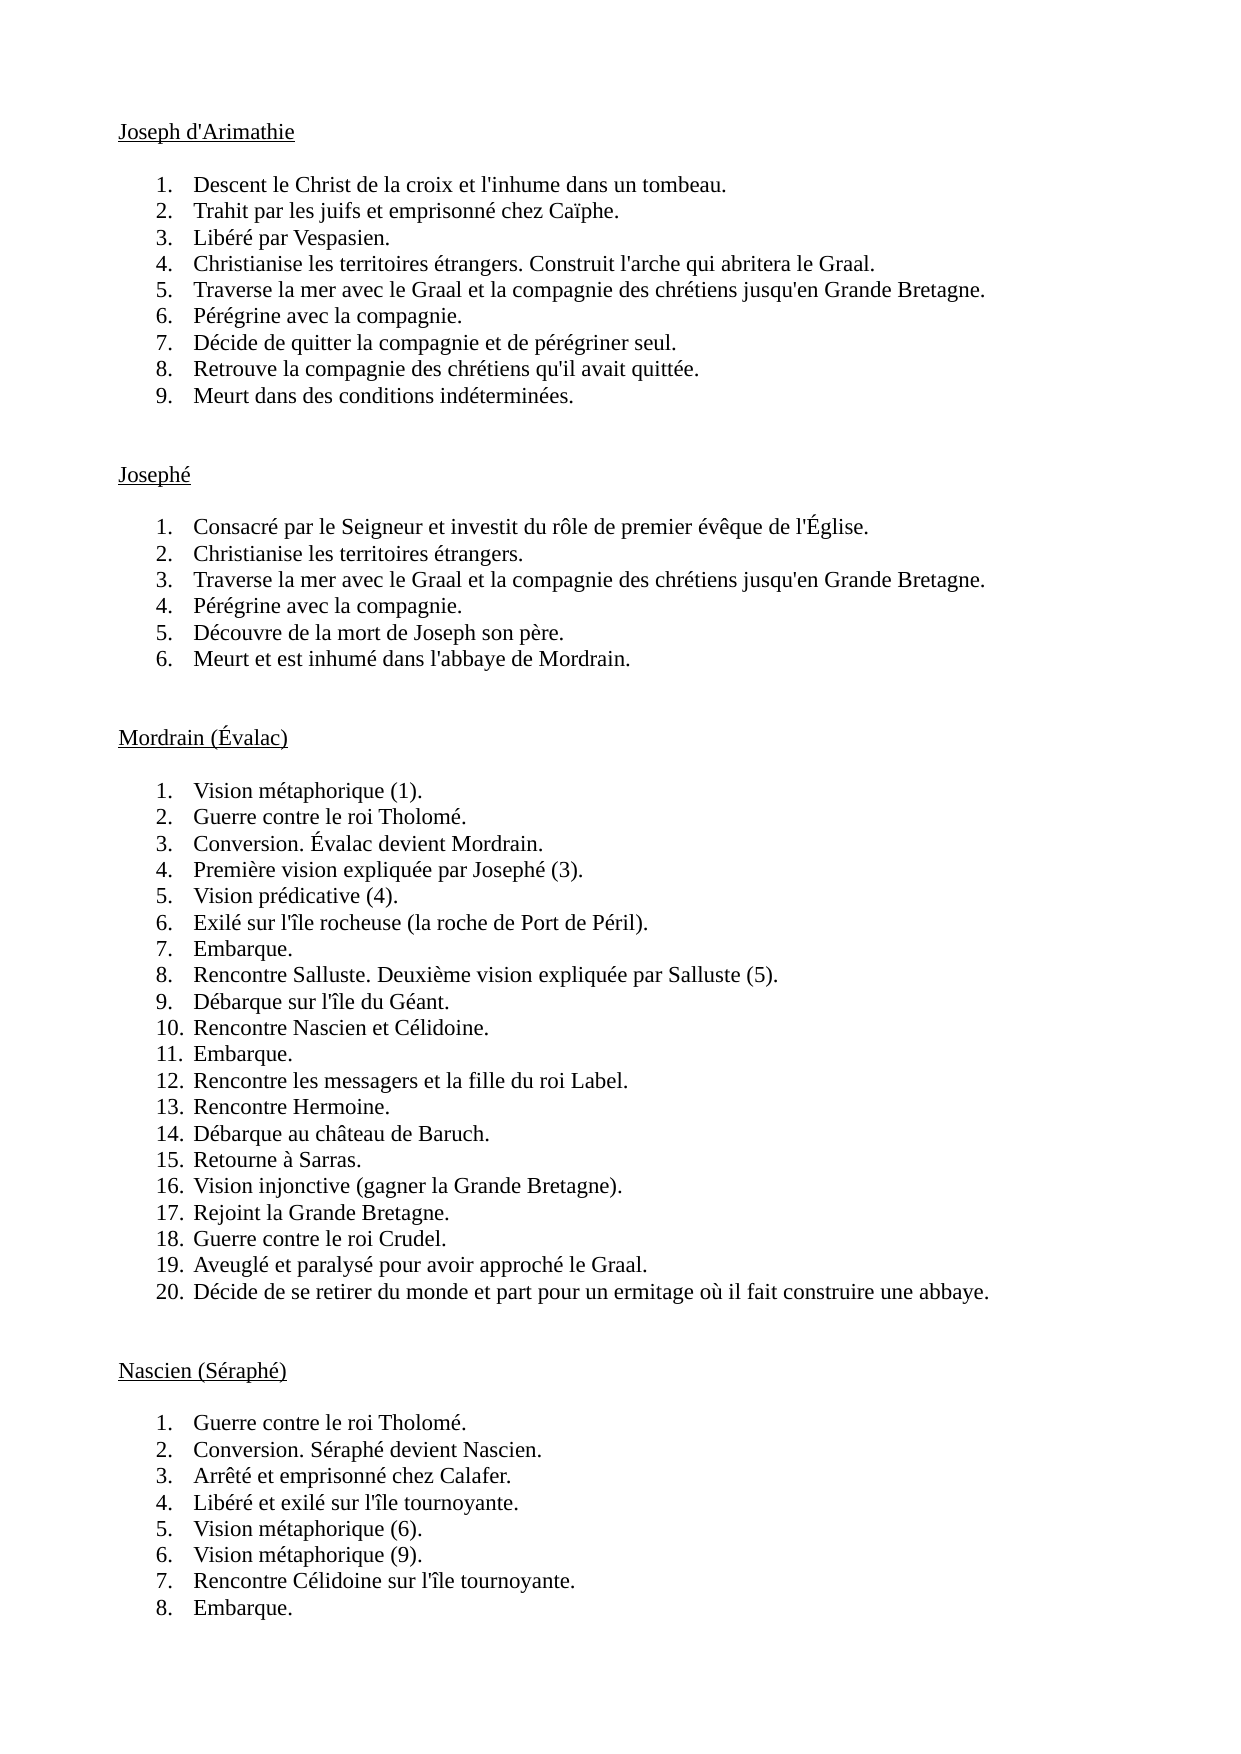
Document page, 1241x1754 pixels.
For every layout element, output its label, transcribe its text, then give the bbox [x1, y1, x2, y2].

text Josephé [118, 461, 1122, 487]
list Consacré par le Seigneur et investit du rôle de premier évêque de l'Église. [156, 513, 1122, 540]
list Conversion. Séraphé devient Nascien. [156, 1436, 1122, 1462]
list Retourne à Sarras. [156, 1146, 1122, 1172]
list Meurt dans des conditions indéterminées. [156, 382, 1122, 408]
list Vision prédicative (4). [156, 882, 1122, 909]
list Exilé sur l'île rocheuse (la roche de Port de Péril). [156, 909, 1122, 935]
list Guerre contre le roi Tholomé. [156, 1409, 1122, 1436]
list Traverse la mer avec le Graal et la compagnie des chrétiens jusqu'en Grande Bretagne. [156, 566, 1122, 592]
list Trahit par les juifs et emprisonné chez Caïphe. [156, 197, 1122, 223]
text Mordrain (Évalac) [118, 724, 1122, 751]
list Première vision expliquée par Josephé (3). [156, 856, 1122, 882]
list Libéré par Vespasien. [156, 223, 1122, 250]
list Descent le Christ de la croix et l'inhume dans un tombeau. [156, 171, 1122, 197]
list Embarque. [156, 935, 1122, 961]
list Rejoint la Grande Bretagne. [156, 1199, 1122, 1225]
list Meurt et est inhumé dans l'abbaye de Mordrain. [156, 645, 1122, 672]
text Joseph d'Arimathie [118, 118, 1122, 144]
list Vision métaphorique (9). [156, 1541, 1122, 1568]
list Christianise les territoires étrangers. [156, 540, 1122, 566]
list Retrouve la compagnie des chrétiens qu'il avait quittée. [156, 355, 1122, 382]
list Débarque au château de Baruch. [156, 1119, 1122, 1146]
list Vision injonctive (gagner la Grande Bretagne). [156, 1172, 1122, 1199]
list Rencontre Hermoine. [156, 1093, 1122, 1119]
list Embarque. [156, 1594, 1122, 1620]
text Nascien (Séraphé) [118, 1357, 1122, 1383]
list Conversion. Évalac devient Mordrain. [156, 830, 1122, 856]
list Décide de quitter la compagnie et de pérégriner seul. [156, 329, 1122, 355]
list Rencontre Célidoine sur l'île tournoyante. [156, 1568, 1122, 1594]
list Débarque sur l'île du Géant. [156, 988, 1122, 1014]
list Rencontre les messagers et la fille du roi Label. [156, 1067, 1122, 1093]
list Traverse la mer avec le Graal et la compagnie des chrétiens jusqu'en Grande Bretagne. [156, 276, 1122, 303]
list Décide de se retirer du monde et part pour un ermitage où il fait construire une abbaye. [156, 1278, 1122, 1304]
list Rencontre Salluste. Deuxième vision expliquée par Salluste (5). [156, 961, 1122, 988]
list Découvre de la mort de Joseph son père. [156, 619, 1122, 645]
list Vision métaphorique (1). [156, 777, 1122, 803]
list Aveuglé et paralysé pour avoir approché le Graal. [156, 1251, 1122, 1278]
list Christianise les territoires étrangers. Construit l'arche qui abritera le Graal. [156, 250, 1122, 276]
list Libéré et exilé sur l'île tournoyante. [156, 1488, 1122, 1515]
list Vision métaphorique (6). [156, 1515, 1122, 1541]
list Embarque. [156, 1041, 1122, 1067]
list Rencontre Nascien et Célidoine. [156, 1014, 1122, 1041]
list Pérégrine avec la compagnie. [156, 303, 1122, 329]
list Guerre contre le roi Crudel. [156, 1225, 1122, 1251]
list Guerre contre le roi Tholomé. [156, 803, 1122, 830]
list Arrêté et emprisonné chez Calafer. [156, 1462, 1122, 1488]
list Pérégrine avec la compagnie. [156, 592, 1122, 619]
